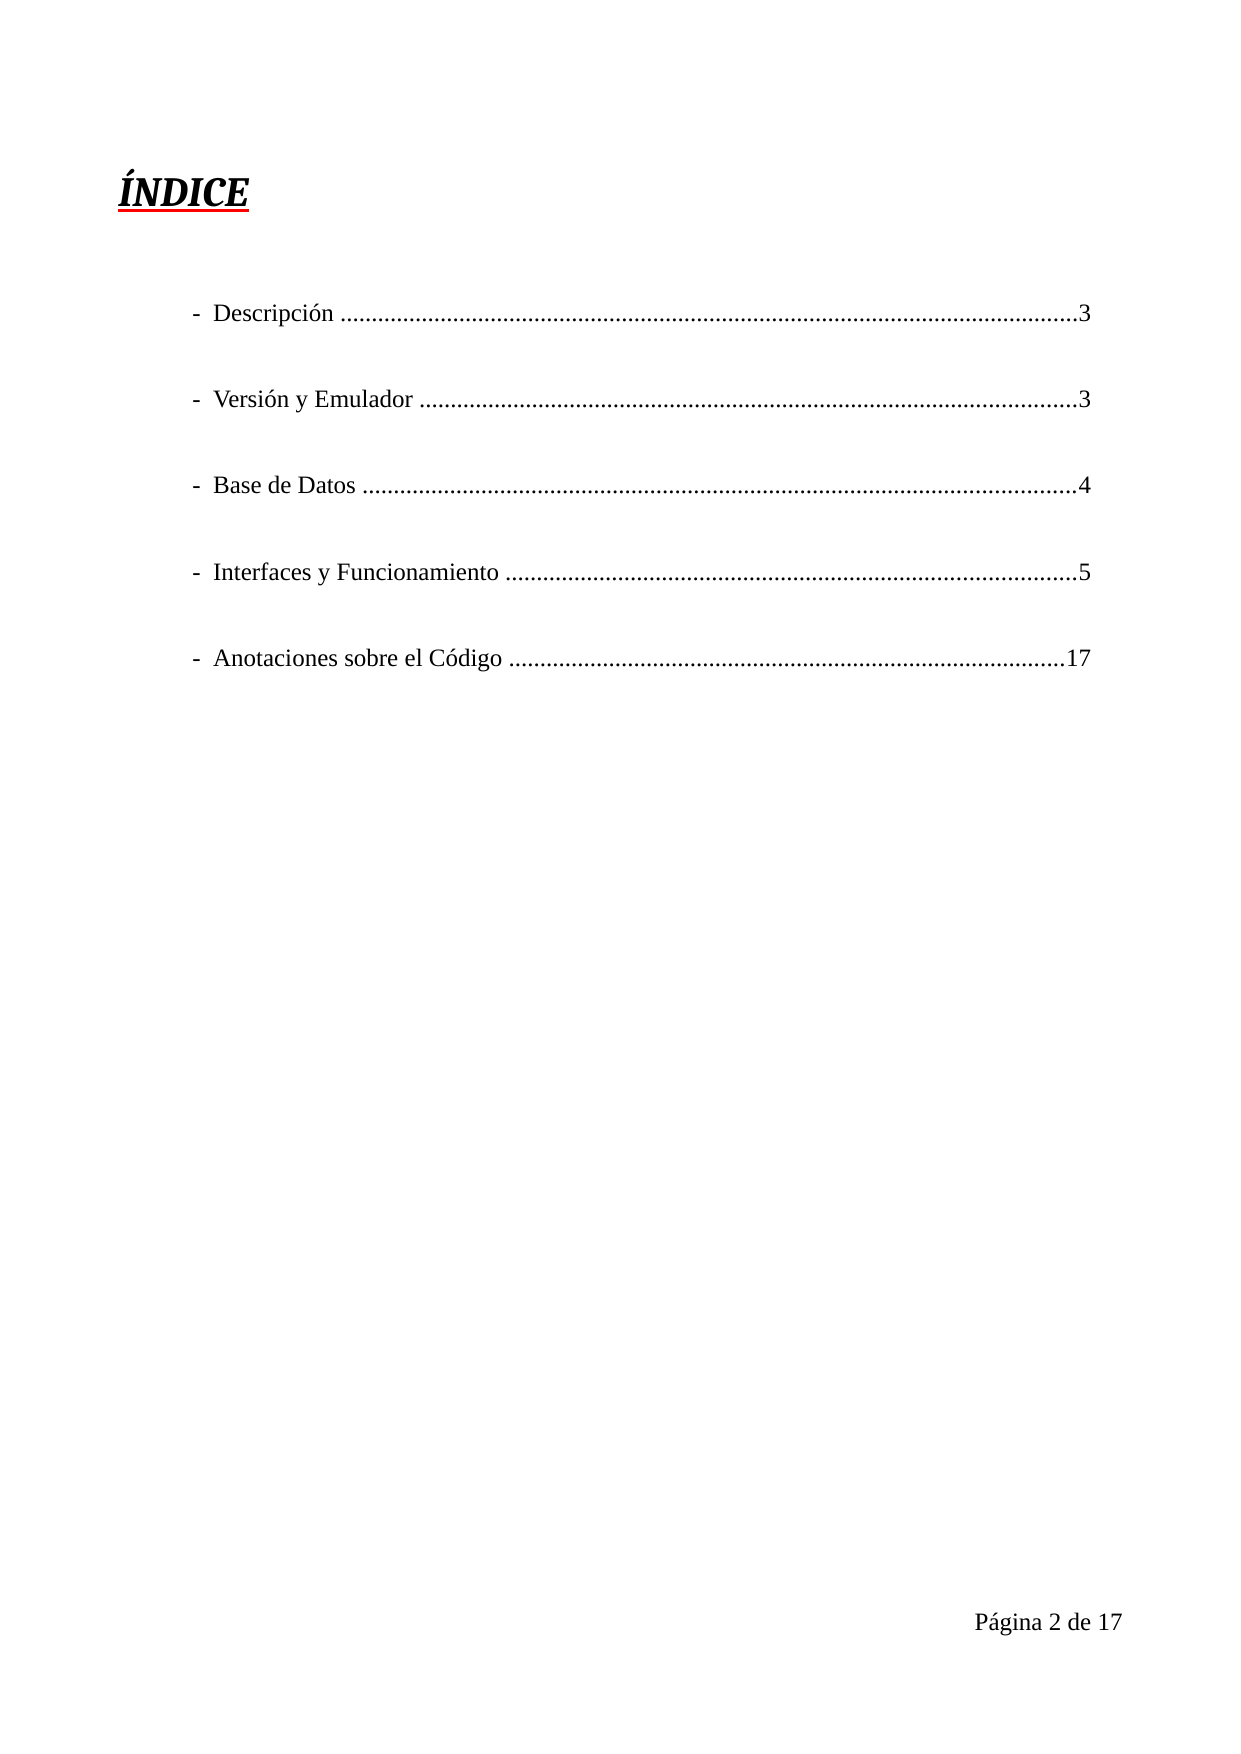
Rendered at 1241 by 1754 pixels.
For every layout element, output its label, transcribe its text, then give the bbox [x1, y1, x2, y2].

text - Versión y Emulador 3 [192, 384, 1122, 413]
text ÍNDICE [41, 168, 1200, 216]
text - Interfaces y Funcionamiento 5 [192, 557, 1122, 585]
text - Anotaciones sobre el Código 17 [192, 643, 1122, 672]
text - Base de Datos 4 [192, 470, 1122, 499]
text - Descripción 3 [192, 298, 1122, 327]
